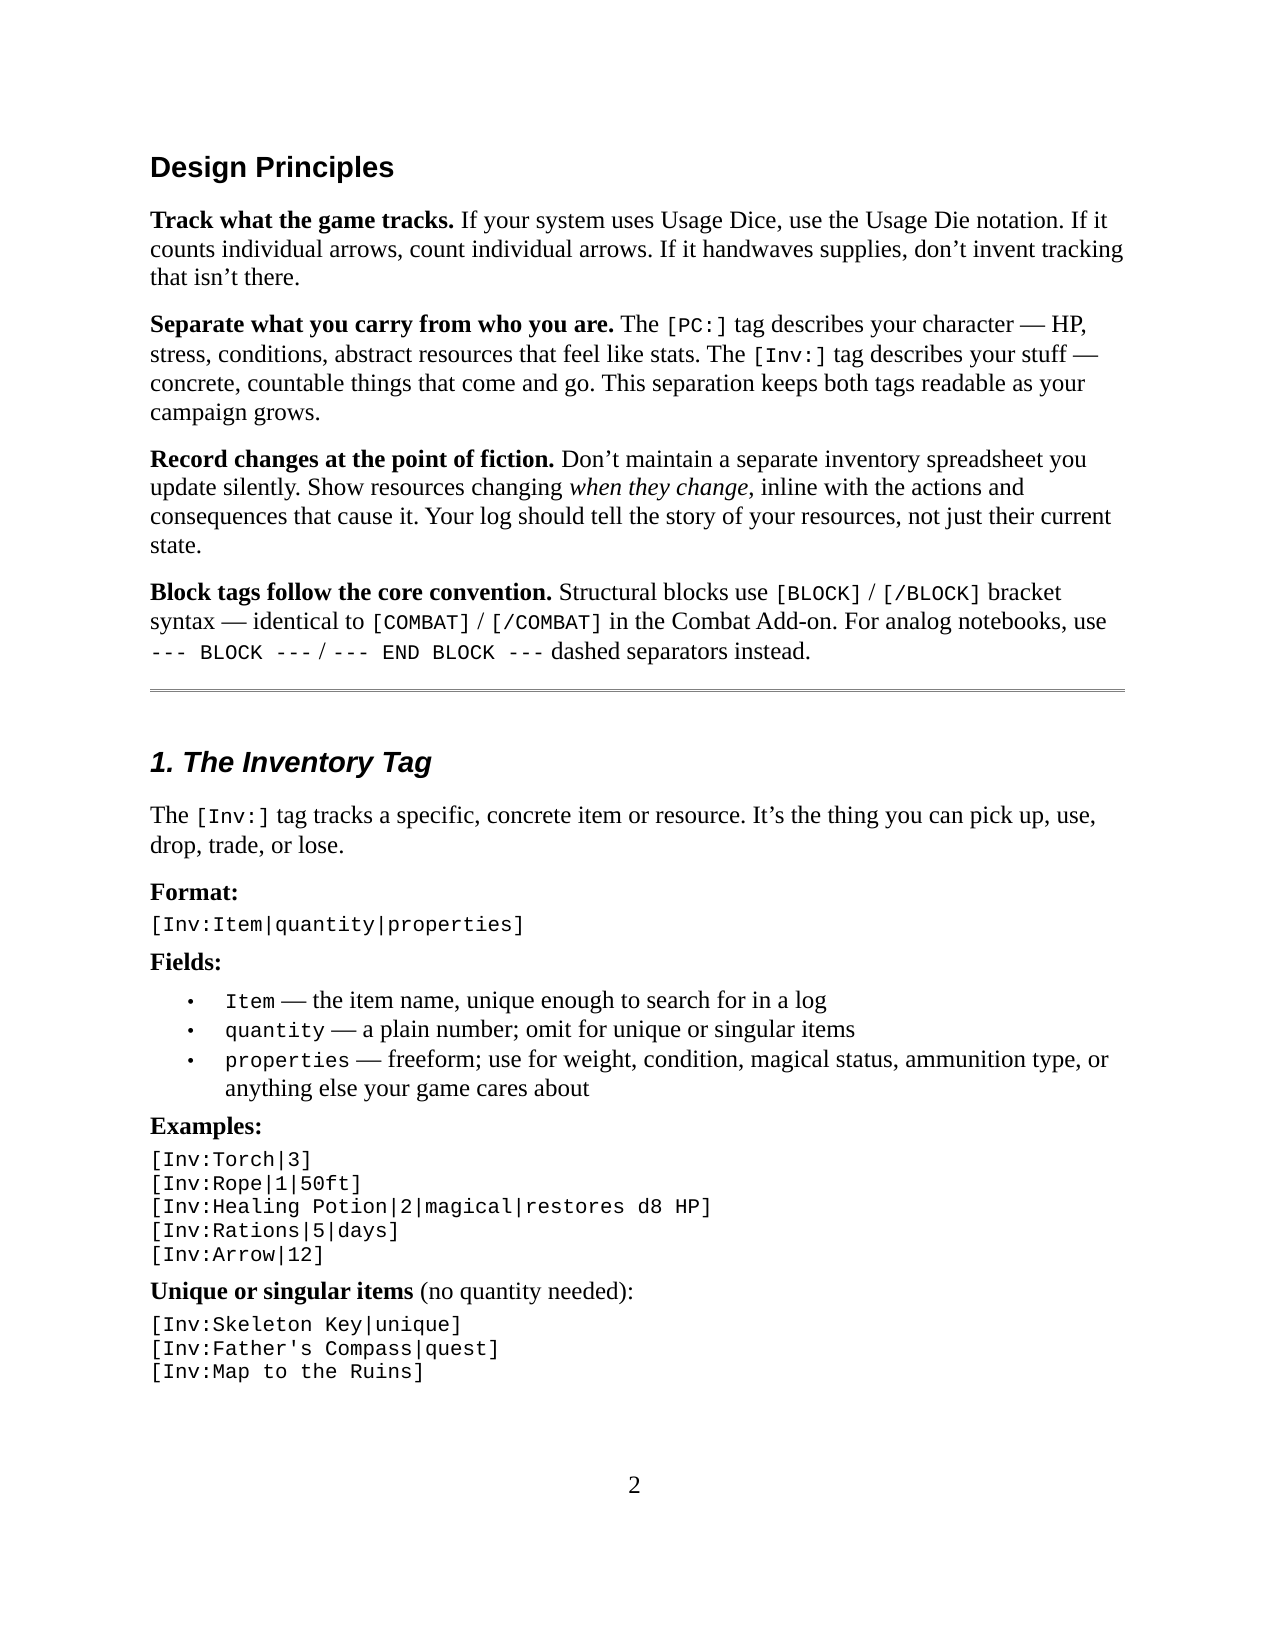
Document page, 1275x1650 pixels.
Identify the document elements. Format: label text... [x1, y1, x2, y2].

text Record changes at the point of fiction. Don’t maintain a separate inventory spreadsheet you update silently. Show resources changing when they change, inline with the actions and consequences that cause it. Your log should tell the story of your resources, not just their current state. [150, 444, 1125, 559]
text Examples: [150, 1111, 1125, 1140]
list Item — the item name, unique enough to search for in a log [187, 985, 1125, 1014]
text [Inv:Rations|5|days] [150, 1220, 1125, 1243]
text [Inv:Skeleton Key|unique] [150, 1314, 1125, 1337]
text Separate what you carry from who you are. The [PC:] tag describes your character — HP, stress, conditions, abstract resources that feel like stats. The [Inv:] tag describes your stuff — concrete, countable things that come and go. This separation keeps both tags readable as your campaign grows. [150, 309, 1125, 426]
text [Inv:Map to the Ruins] [150, 1361, 1125, 1385]
list properties — freeform; use for weight, condition, magical status, ammunition type, or anything else your game cares about [187, 1044, 1125, 1102]
text Unique or singular items (no quantity needed): [150, 1276, 1125, 1305]
text Track what the game tracks. If your system uses Usage Dice, use the Usage Die notation. If it counts individual arrows, count individual arrows. If it handwaves supplies, don’t invent tracking that isn’t there. [150, 205, 1125, 291]
text Block tags follow the core convention. Structural blocks use [BLOCK] / [/BLOCK] bracket syntax — identical to [COMBAT] / [/COMBAT] in the Combat Add-on. For analog notebooks, use --- BLOCK --- / --- END BLOCK --- dashed separators instead. [150, 577, 1125, 665]
text [Inv:Item|quantity|properties] [150, 914, 1125, 938]
list quantity — a plain number; omit for unique or singular items [187, 1014, 1125, 1044]
text Fields: [150, 947, 1125, 976]
subtitle 1. The Inventory Tag [150, 746, 1125, 779]
text [Inv:Arrow|12] [150, 1243, 1125, 1267]
subtitle Design Principles [150, 150, 1125, 183]
text [Inv:Rope|1|50ft] [150, 1173, 1125, 1196]
text [Inv:Healing Potion|2|magical|restores d8 HP] [150, 1196, 1125, 1220]
text [Inv:Torch|3] [150, 1149, 1125, 1173]
text The [Inv:] tag tracks a specific, concrete item or resource. It’s the thing you can pick up, use, drop, trade, or lose. [150, 801, 1125, 859]
text Format: [150, 877, 1125, 906]
text [Inv:Father's Compass|quest] [150, 1337, 1125, 1361]
